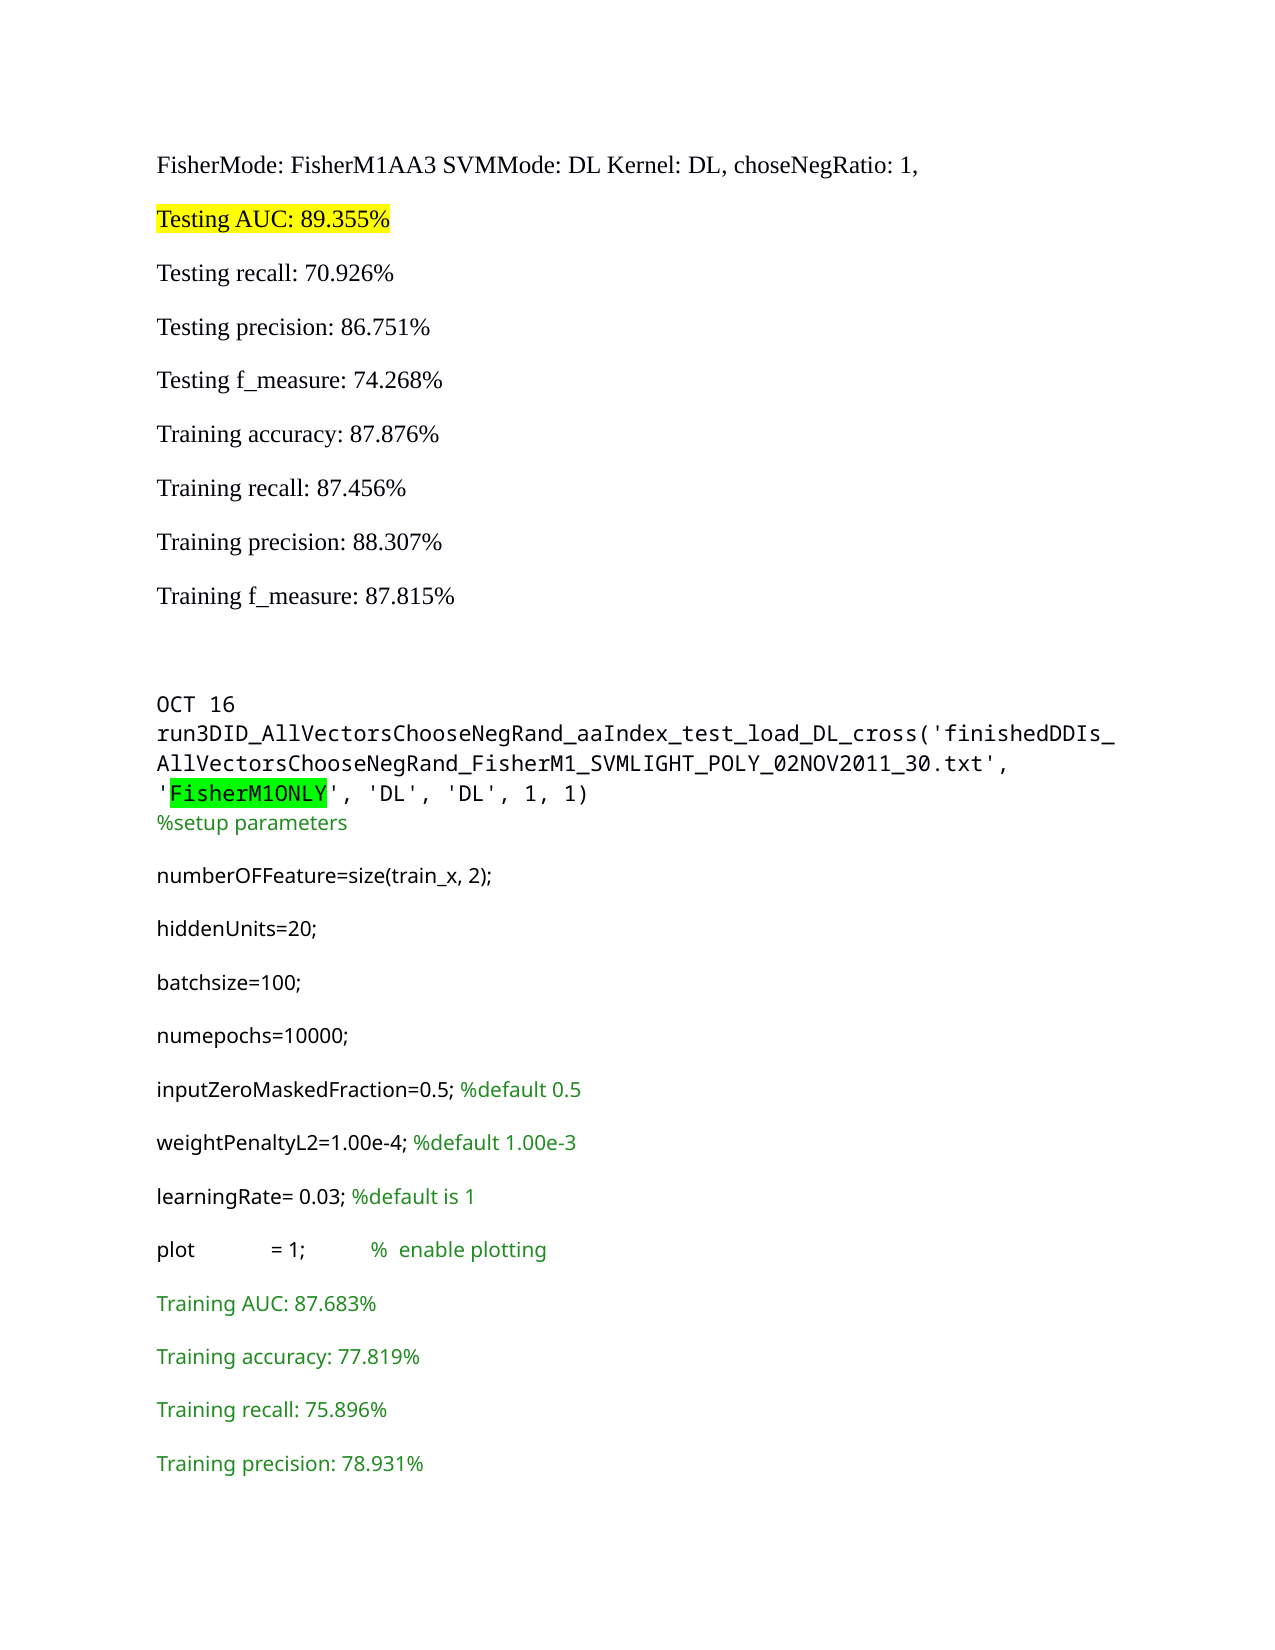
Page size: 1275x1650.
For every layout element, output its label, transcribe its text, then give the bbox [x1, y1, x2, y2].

text Training AUC: 87.683% [156, 1289, 1118, 1317]
text hiddenUnits=20; [156, 914, 1118, 943]
text weightPenaltyL2=1.00e-4; %default 1.00e-3 [156, 1128, 1118, 1157]
text FisherMode: FisherM1AA3 SVMMode: DL Kernel: DL, choseNegRatio: 1, [156, 150, 1118, 179]
text numberOFFeature=size(train_x, 2); [156, 861, 1118, 889]
text inputZeroMaskedFraction=0.5; %default 0.5 [156, 1075, 1118, 1103]
text Testing recall: 70.926% [156, 258, 1118, 286]
text Training accuracy: 77.819% [156, 1342, 1118, 1371]
text learningRate= 0.03; %default is 1 [156, 1182, 1118, 1210]
text numepochs=10000; [156, 1021, 1118, 1050]
text Testing AUC: 89.355% [156, 204, 1118, 233]
text batchsize=100; [156, 968, 1118, 996]
text %setup parameters [156, 808, 1118, 836]
text OCT 16 [156, 688, 1118, 718]
text Training recall: 75.896% [156, 1396, 1118, 1424]
text Training accuracy: 87.876% [156, 419, 1118, 448]
text run3DID_AllVectorsChooseNegRand_aaIndex_test_load_DL_cross('finishedDDIs_AllVectorsChooseNegRand_FisherM1_SVMLIGHT_POLY_02NOV2011_30.txt', 'FisherM1ONLY', 'DL', 'DL', 1, 1) [156, 718, 1118, 808]
text plot = 1; % enable plotting [156, 1235, 1118, 1264]
text Training precision: 78.931% [156, 1449, 1118, 1477]
text Training precision: 88.307% [156, 527, 1118, 556]
text Training f_measure: 87.815% [156, 581, 1118, 609]
text Testing f_measure: 74.268% [156, 365, 1118, 394]
text Training recall: 87.456% [156, 473, 1118, 502]
text Testing precision: 86.751% [156, 312, 1118, 340]
